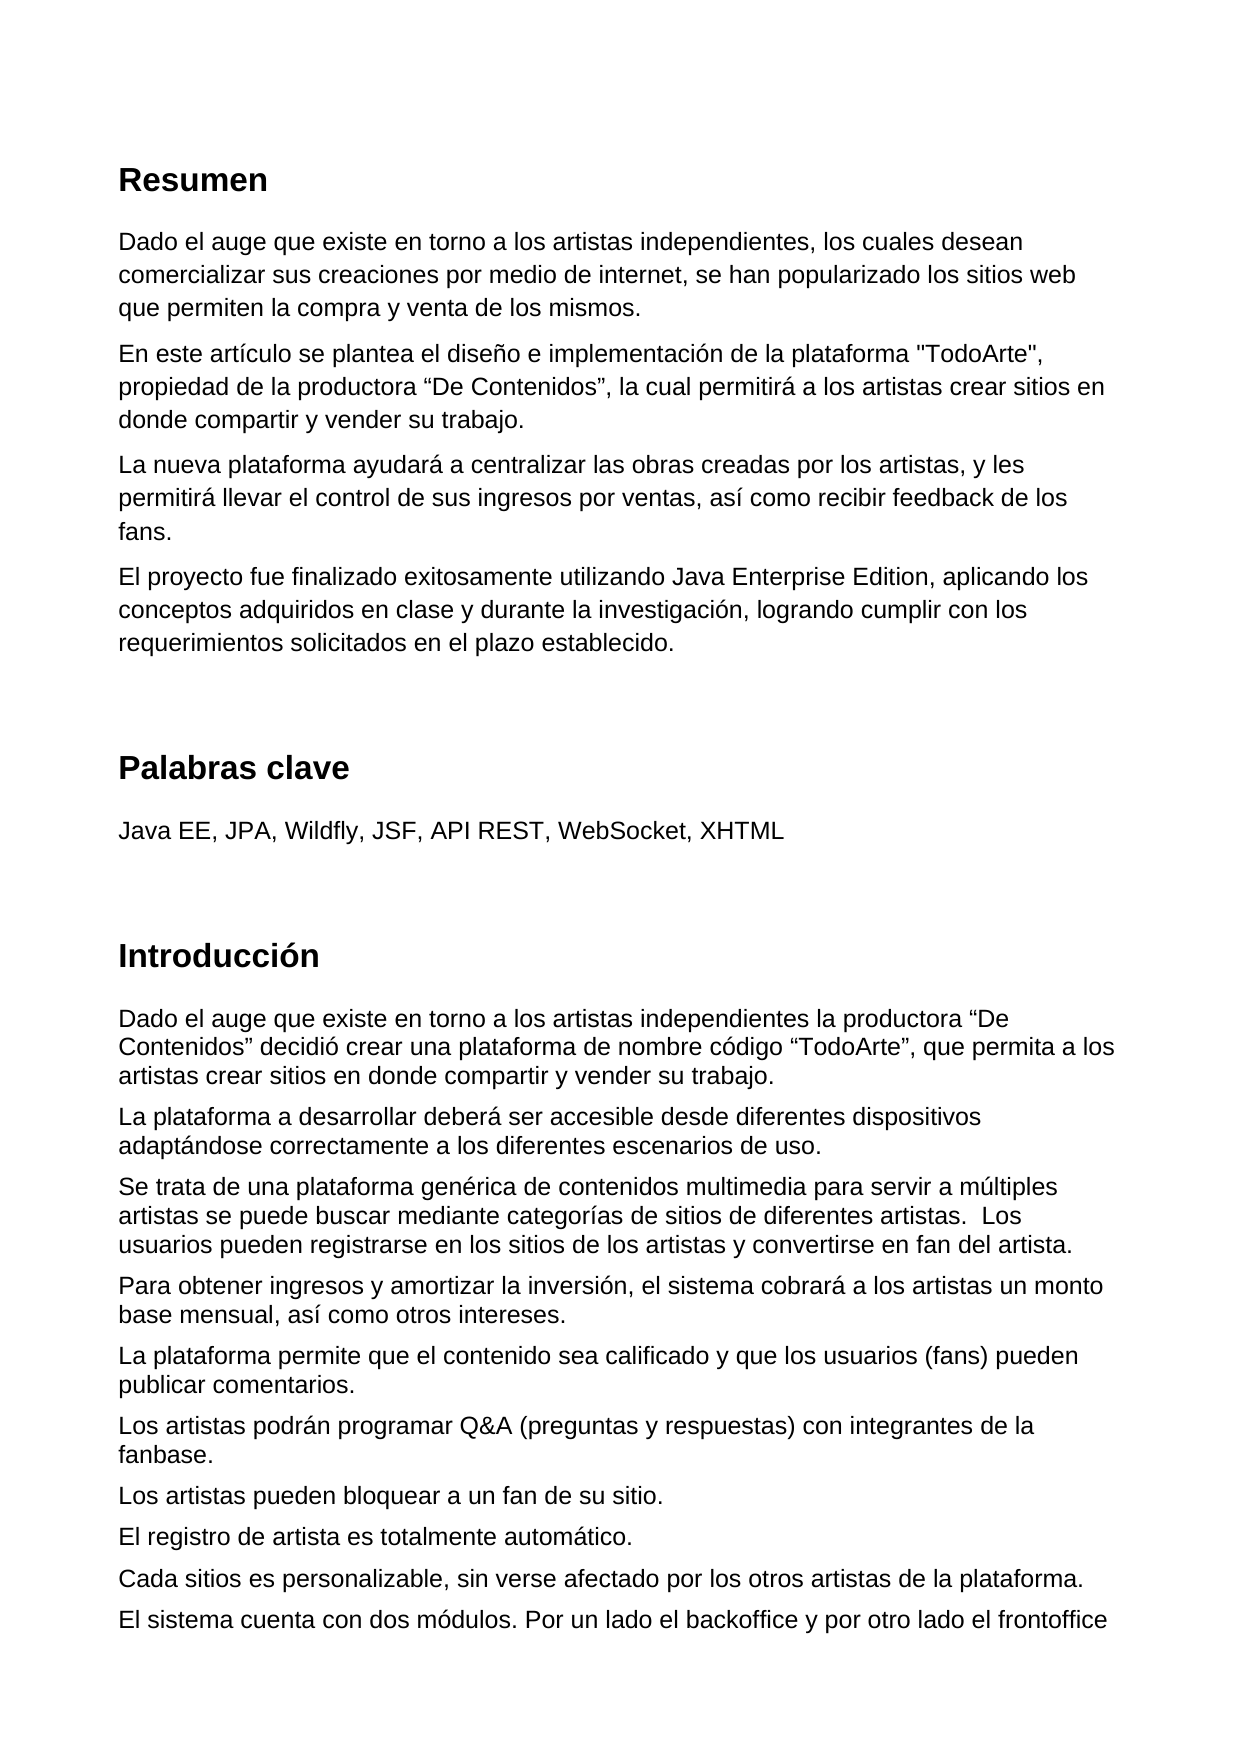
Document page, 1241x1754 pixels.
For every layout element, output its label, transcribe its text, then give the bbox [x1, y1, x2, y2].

text Java EE, JPA, Wildfly, JSF, API REST, WebSocket, XHTML [118, 816, 1122, 844]
text Los artistas pueden bloquear a un fan de su sitio. [118, 1481, 1122, 1510]
text El proyecto fue finalizado exitosamente utilizando Java Enterprise Edition, aplicando los conceptos adquiridos en clase y durante la investigación, logrando cumplir con los requerimientos solicitados en el plazo establecido. [118, 562, 1122, 657]
text Cada sitios es personalizable, sin verse afectado por los otros artistas de la plataforma. [118, 1564, 1122, 1592]
text Para obtener ingresos y amortizar la inversión, el sistema cobrará a los artistas un monto base mensual, así como otros intereses. [118, 1271, 1122, 1329]
text Dado el auge que existe en torno a los artistas independientes la productora “De Contenidos” decidió crear una plataforma de nombre código “TodoArte”, que permita a los artistas crear sitios en donde compartir y vender su trabajo. [118, 1004, 1122, 1090]
subtitle Palabras clave [118, 748, 1122, 787]
text La nueva plataforma ayudará a centralizar las obras creadas por los artistas, y les permitirá llevar el control de sus ingresos por ventas, así como recibir feedback de los fans. [118, 450, 1122, 545]
text Dado el auge que existe en torno a los artistas independientes, los cuales desean comercializar sus creaciones por medio de internet, se han popularizado los sitios web que permiten la compra y venta de los mismos. [118, 227, 1122, 322]
text El registro de artista es totalmente automático. [118, 1522, 1122, 1551]
text En este artículo se plantea el diseño e implementación de la plataforma "TodoArte", propiedad de la productora “De Contenidos”, la cual permitirá a los artistas crear sitios en donde compartir y vender su trabajo. [118, 339, 1122, 434]
subtitle Resumen [118, 160, 1122, 198]
subtitle Introducción [118, 936, 1122, 974]
text Se trata de una plataforma genérica de contenidos multimedia para servir a múltiples artistas se puede buscar mediante categorías de sitios de diferentes artistas. Los usuarios pueden registrarse en los sitios de los artistas y convertirse en fan del artista. [118, 1172, 1122, 1259]
text El sistema cuenta con dos módulos. Por un lado el backoffice y por otro lado el frontoffice [118, 1605, 1122, 1634]
text Los artistas podrán programar Q&A (preguntas y respuestas) con integrantes de la fanbase. [118, 1411, 1122, 1469]
text La plataforma permite que el contenido sea calificado y que los usuarios (fans) pueden publicar comentarios. [118, 1341, 1122, 1399]
text La plataforma a desarrollar deberá ser accesible desde diferentes dispositivos adaptándose correctamente a los diferentes escenarios de uso. [118, 1102, 1122, 1160]
